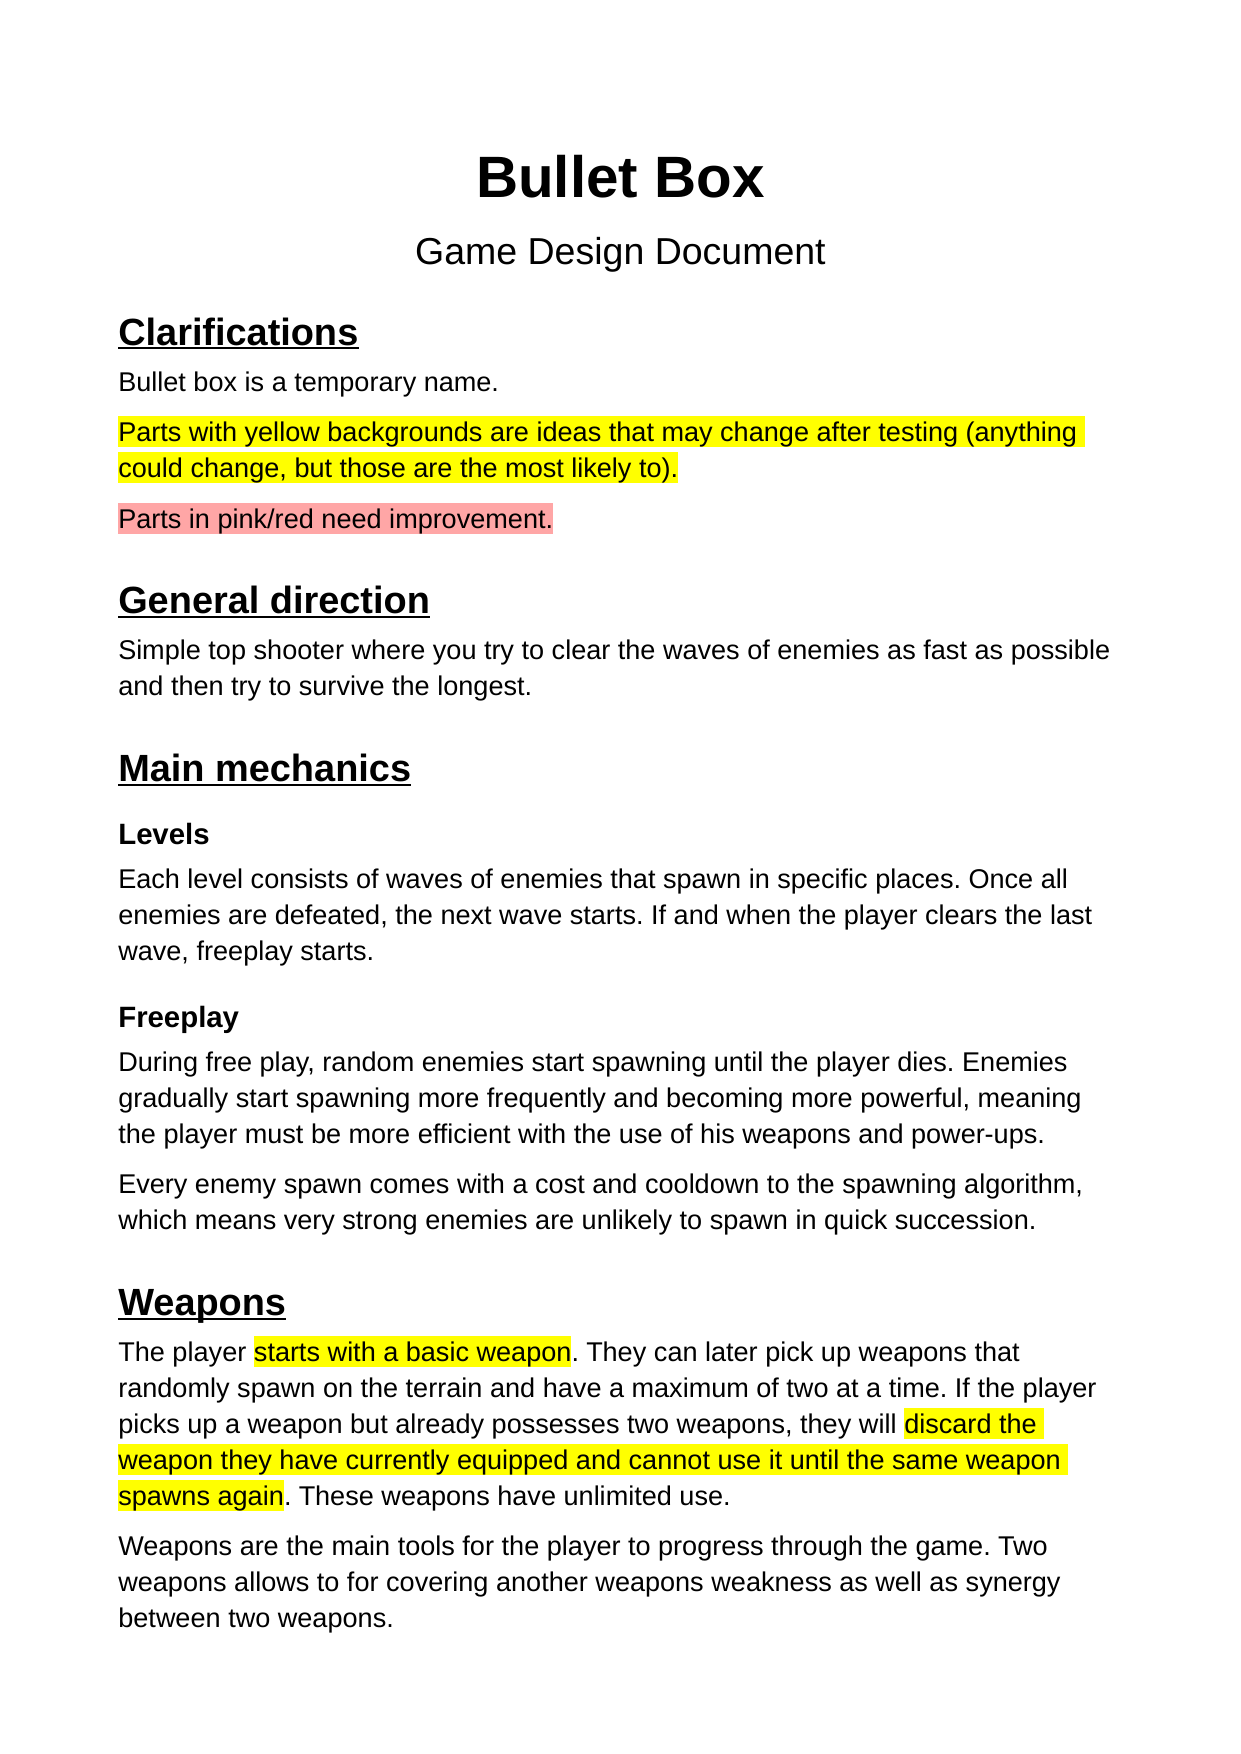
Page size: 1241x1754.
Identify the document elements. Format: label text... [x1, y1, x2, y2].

text Bullet box is a temporary name. [118, 366, 1122, 397]
subtitle Main mechanics [118, 746, 1122, 789]
text During free play, random enemies start spawning until the player dies. Enemies gradually start spawning more frequently and becoming more powerful, meaning the player must be more efficient with the use of his weapons and power-ups. [118, 1046, 1122, 1149]
subtitle Weapons [118, 1280, 1122, 1323]
title Bullet Box [118, 143, 1122, 210]
subtitle Clarifications [118, 309, 1122, 353]
text Weapons are the main tools for the player to progress through the game. Two weapons allows to for covering another weapons weakness as well as synergy between two weapons. [118, 1530, 1122, 1633]
subtitle Levels [118, 817, 1122, 850]
subtitle Freeplay [118, 1000, 1122, 1033]
text The player starts with a basic weapon. They can later pick up weapons that randomly spawn on the terrain and have a maximum of two at a time. If the player picks up a weapon but already possesses two weapons, they will discard the weapon they have currently equipped and cannot use it until the same weapon spawns again. These weapons have unlimited use. [118, 1336, 1122, 1511]
text Every enemy spawn comes with a cost and cooldown to the spawning algorithm, which means very strong enemies are unlikely to spawn in quick succession. [118, 1168, 1122, 1236]
text Each level consists of waves of enemies that spawn in specific places. Once all enemies are defeated, the next wave starts. If and when the player clears the last wave, freeplay starts. [118, 863, 1122, 966]
text Parts with yellow backgrounds are ideas that may change after testing (anything could change, but those are the most likely to). [118, 416, 1122, 483]
text Parts in pink/red need improvement. [118, 503, 1122, 534]
text Simple top shooter where you try to clear the waves of enemies as fast as possible and then try to survive the longest. [118, 634, 1122, 702]
subtitle Game Design Document [118, 229, 1122, 272]
subtitle General direction [118, 578, 1122, 622]
